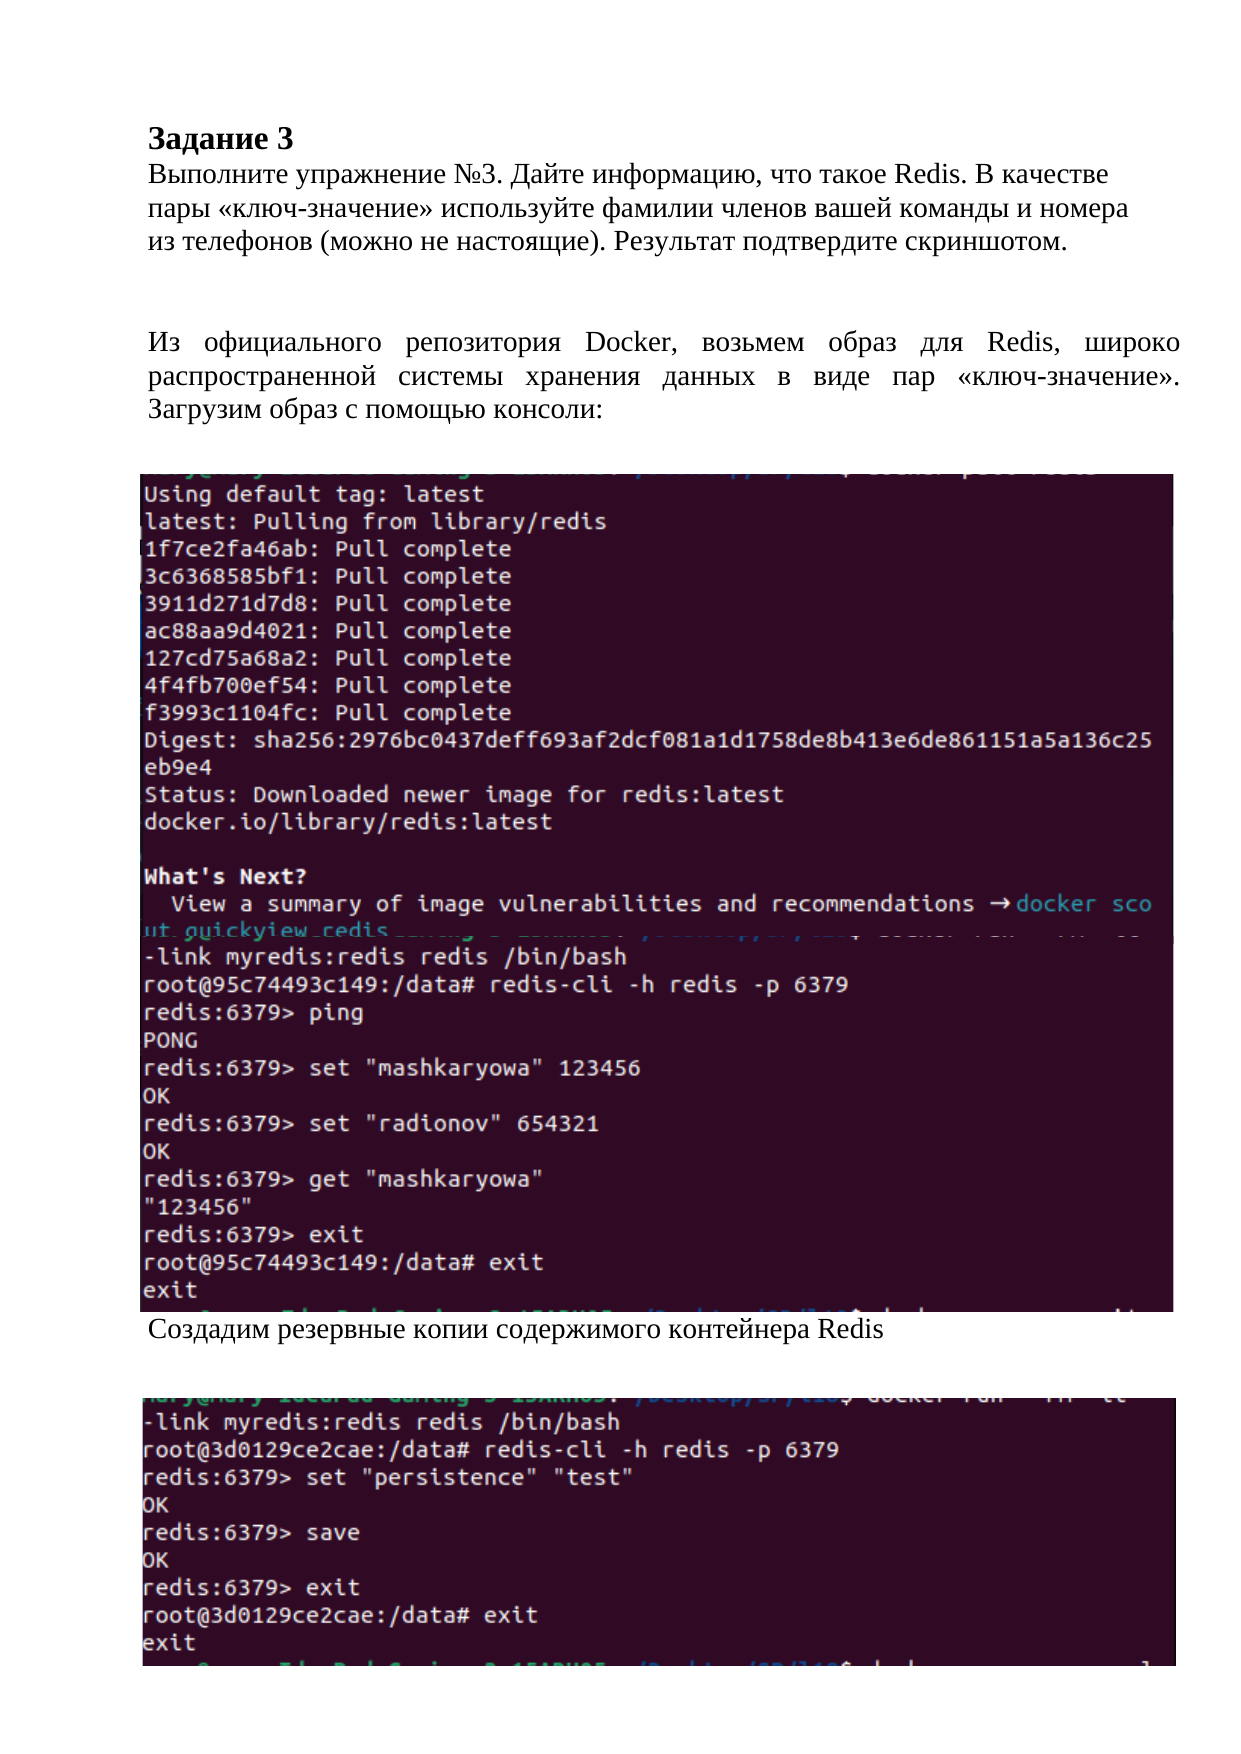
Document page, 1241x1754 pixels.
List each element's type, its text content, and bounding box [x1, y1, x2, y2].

text Задание 3 [148, 118, 1181, 156]
text Из официального репозитория Docker, возьмем образ для Redis, широко распространенной системы хранения данных в виде пар «ключ-значение». Загрузим образ с помощью консоли: [148, 324, 1181, 425]
text из телефонов (можно не настоящие). Результат подтвердите скриншотом. [148, 223, 1181, 257]
text пары «ключ-значение» используйте фамилии членов вашей команды и номера [148, 190, 1181, 223]
text Cоздадим резервные копии содержимого контейнера Redis [148, 518, 1181, 1345]
text Выполните упражнение №3. Дайте информацию, что такое Redis. В качестве [148, 156, 1181, 190]
